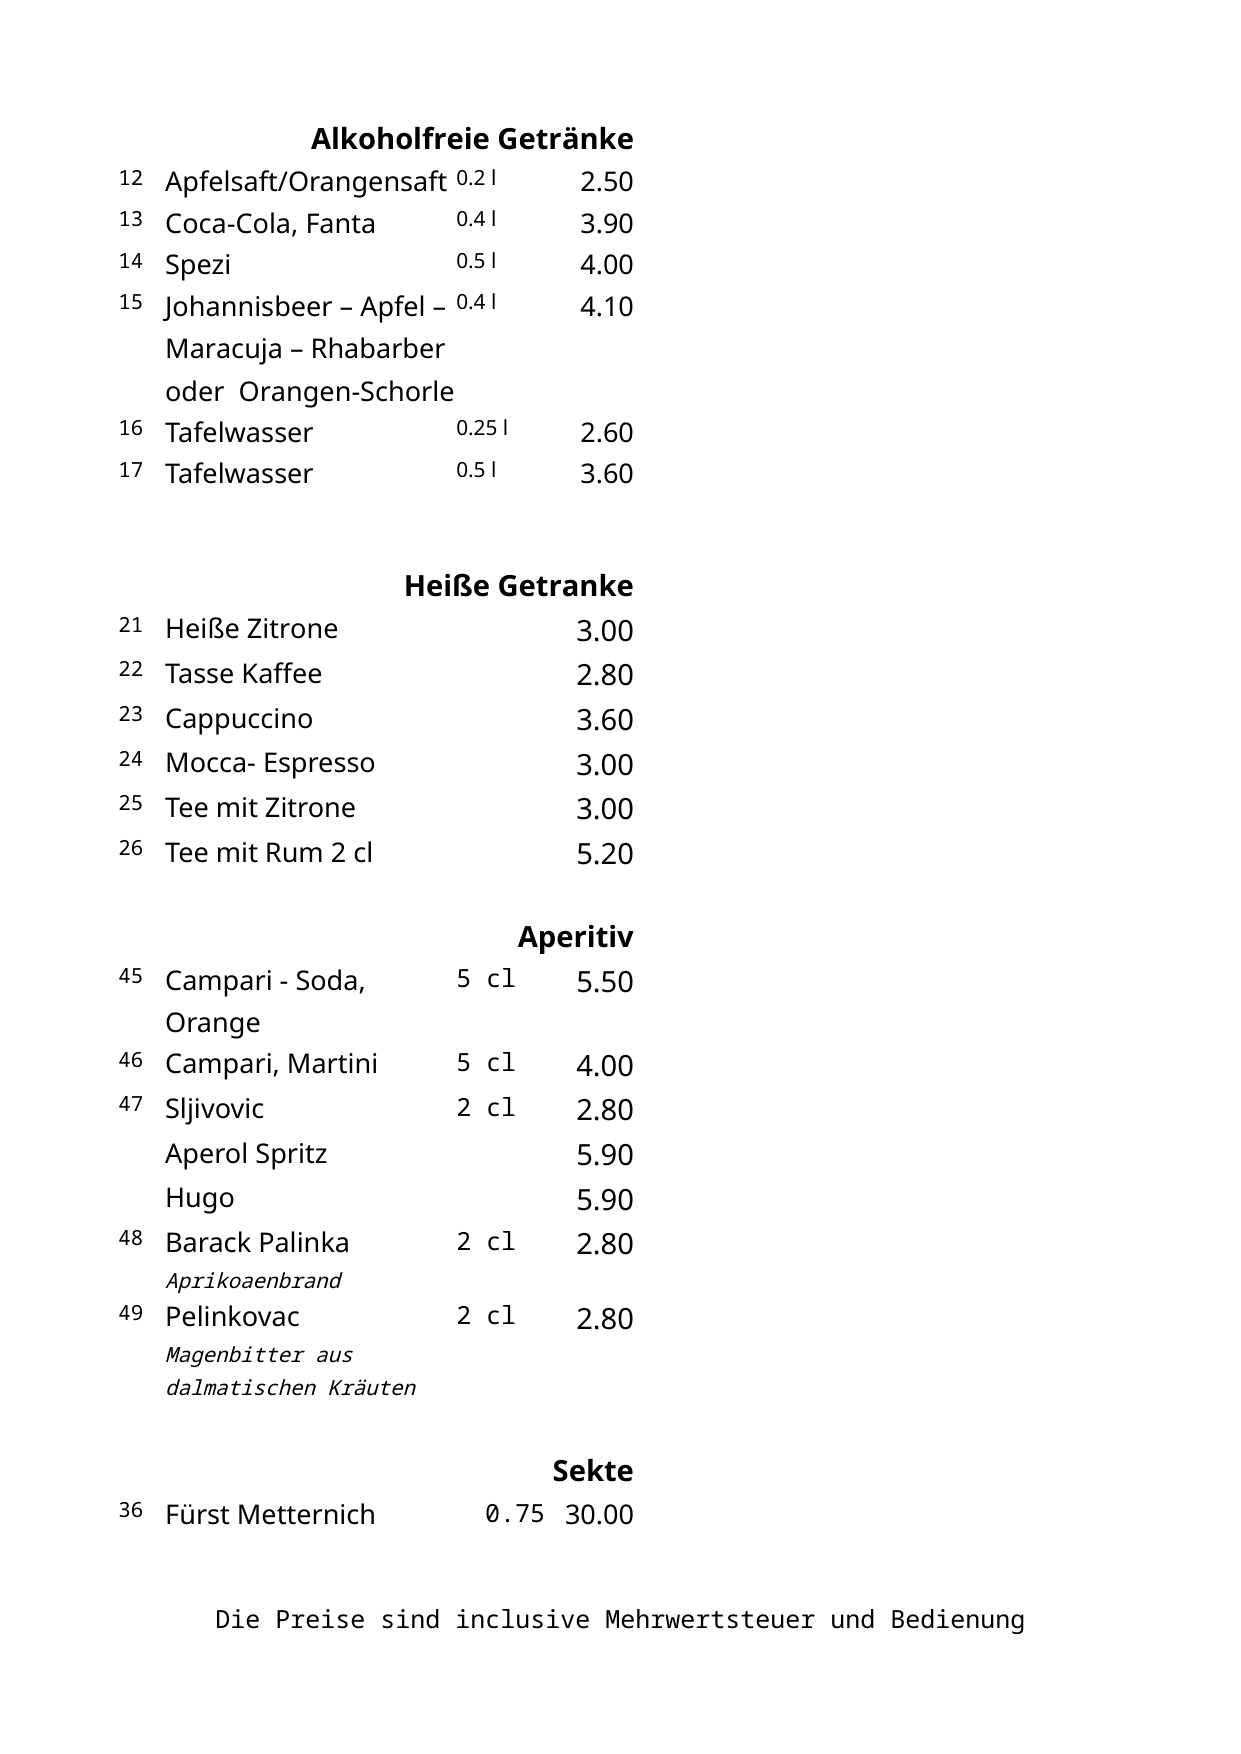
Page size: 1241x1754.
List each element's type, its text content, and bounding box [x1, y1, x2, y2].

table_cell 3.60 [456, 699, 634, 744]
table_cell 25 [118, 789, 165, 833]
table_cell Coca-Cola, Fanta [165, 204, 456, 246]
table_cell 2 cl [456, 1090, 545, 1134]
table_cell 15 [118, 287, 165, 413]
table_cell [118, 878, 165, 916]
table_cell 2 cl [456, 1298, 545, 1405]
table_cell 5.50 [545, 961, 634, 1045]
table_cell 17 [118, 455, 165, 519]
table_cell Aperol Spritz [165, 1134, 456, 1179]
table_cell 5.90 [545, 1179, 634, 1223]
table_cell Campari - Soda, Orange [165, 961, 456, 1045]
table_cell 12 [118, 163, 165, 204]
table_cell 13 [118, 204, 165, 246]
table_cell 3.00 [456, 610, 634, 654]
table_cell [456, 1134, 545, 1179]
table_cell Heiße Zitrone [165, 610, 456, 654]
table_cell 2 cl [456, 1224, 545, 1298]
table_cell 2.80 [545, 1298, 634, 1405]
table_cell 48 [118, 1224, 165, 1298]
table_cell 4.00 [545, 246, 634, 287]
table_cell Sekte [118, 1405, 634, 1495]
table_cell Heiße Getranke [118, 520, 634, 610]
table_cell 5 cl [456, 1045, 545, 1089]
table_cell 26 [118, 833, 165, 878]
table_cell 49 [118, 1298, 165, 1405]
table_cell 24 [118, 744, 165, 788]
table_cell 16 [118, 414, 165, 455]
table_cell [118, 1134, 165, 1179]
table_cell Tafelwasser [165, 455, 456, 519]
table_cell 5.20 [456, 833, 634, 878]
table_cell 0.25 l [456, 414, 545, 455]
table_cell 22 [118, 655, 165, 699]
table_cell Barack Palinka Aprikoaenbrand [165, 1224, 456, 1298]
table_cell 2.80 [545, 1090, 634, 1134]
table_cell 0.5 l [456, 455, 545, 519]
table_cell Cappuccino [165, 699, 456, 744]
table_cell 21 [118, 610, 165, 654]
table_cell 0.4 l [456, 204, 545, 246]
table_cell [456, 878, 634, 916]
table_cell [118, 916, 165, 961]
table_cell [165, 878, 456, 916]
table_cell Tee mit Zitrone [165, 789, 456, 833]
table_cell 5.90 [545, 1134, 634, 1179]
table_cell 30.00 [545, 1495, 634, 1537]
table_cell 2.50 [545, 163, 634, 204]
table_cell [456, 1179, 545, 1223]
table_cell 3.00 [456, 744, 634, 788]
table_cell 46 [118, 1045, 165, 1089]
table_cell 5 cl [456, 961, 545, 1045]
table_cell 0.5 l [456, 246, 545, 287]
table_cell 0.75 [456, 1495, 545, 1537]
table_cell 3.00 [456, 789, 634, 833]
table_cell Tafelwasser [165, 414, 456, 455]
table_cell 0.4 l [456, 287, 545, 413]
table_cell 2.60 [545, 414, 634, 455]
table_cell 45 [118, 961, 165, 1045]
table_cell Campari, Martini [165, 1045, 456, 1089]
table_cell Apfelsaft/Orangensaft [165, 163, 456, 204]
table_cell Tee mit Rum 2 cl [165, 833, 456, 878]
table_cell 0.2 l [456, 163, 545, 204]
table_cell 23 [118, 699, 165, 744]
table_cell Sljivovic [165, 1090, 456, 1134]
table_cell 36 [118, 1495, 165, 1537]
table_cell Aperitiv [165, 916, 634, 961]
table_cell Spezi [165, 246, 456, 287]
table_cell Fürst Metternich [165, 1495, 456, 1537]
table_header Alkoholfreie Getränke [118, 118, 634, 163]
table_cell Hugo [165, 1179, 456, 1223]
table_cell Pelinkovac Magenbitter aus dalmatischen Kräuten [165, 1298, 456, 1405]
table_cell 14 [118, 246, 165, 287]
table_cell [118, 1179, 165, 1223]
table_cell Tasse Kaffee [165, 655, 456, 699]
table_cell 3.90 [545, 204, 634, 246]
table_cell 3.60 [545, 455, 634, 519]
table_cell 47 [118, 1090, 165, 1134]
table_cell 2.80 [545, 1224, 634, 1298]
table_cell Johannisbeer – Apfel – Maracuja – Rhabarber oder Orangen-Schorle [165, 287, 456, 413]
table_cell Mocca- Espresso [165, 744, 456, 788]
table_cell 2.80 [456, 655, 634, 699]
table_cell 4.10 [545, 287, 634, 413]
table_cell 4.00 [545, 1045, 634, 1089]
